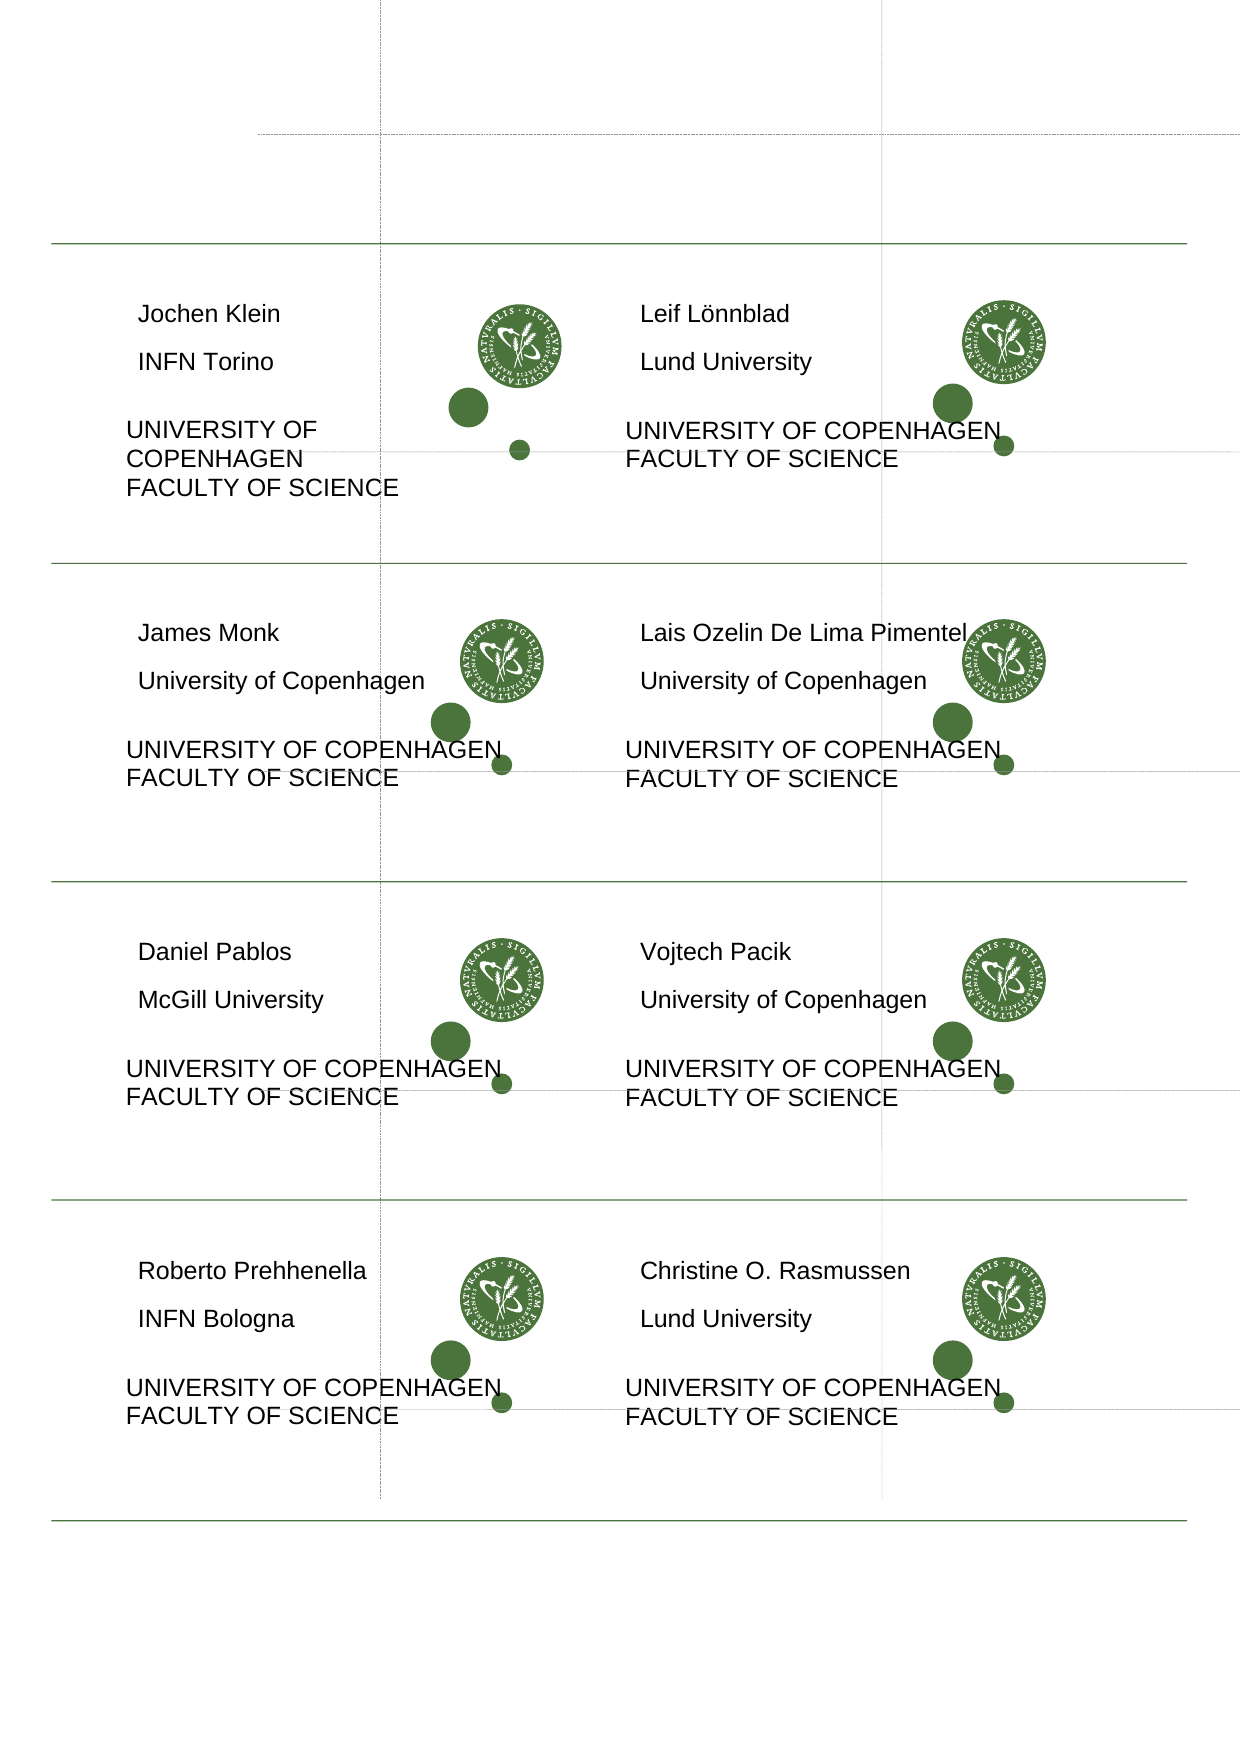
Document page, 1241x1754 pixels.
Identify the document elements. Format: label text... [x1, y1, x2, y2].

table_header Leif Lönnblad Lund University [609, 70, 1111, 389]
table_header Jochen Klein INFN Torino [106, 70, 608, 389]
table_cell [609, 1346, 1111, 1664]
table_cell Roberto Prehhenella INFN Bologna [106, 1027, 608, 1346]
table_cell Lais Ozelin De Lima Pimentel University of Copenhagen [609, 389, 1111, 708]
table_cell [106, 1346, 608, 1664]
table_cell James Monk University of Copenhagen [106, 389, 608, 708]
table_cell Christine O. Rasmussen Lund University [609, 1027, 1111, 1346]
table_cell Vojtech Pacik University of Copenhagen [609, 708, 1111, 1027]
table_cell Daniel Pablos McGill University [106, 708, 608, 1027]
